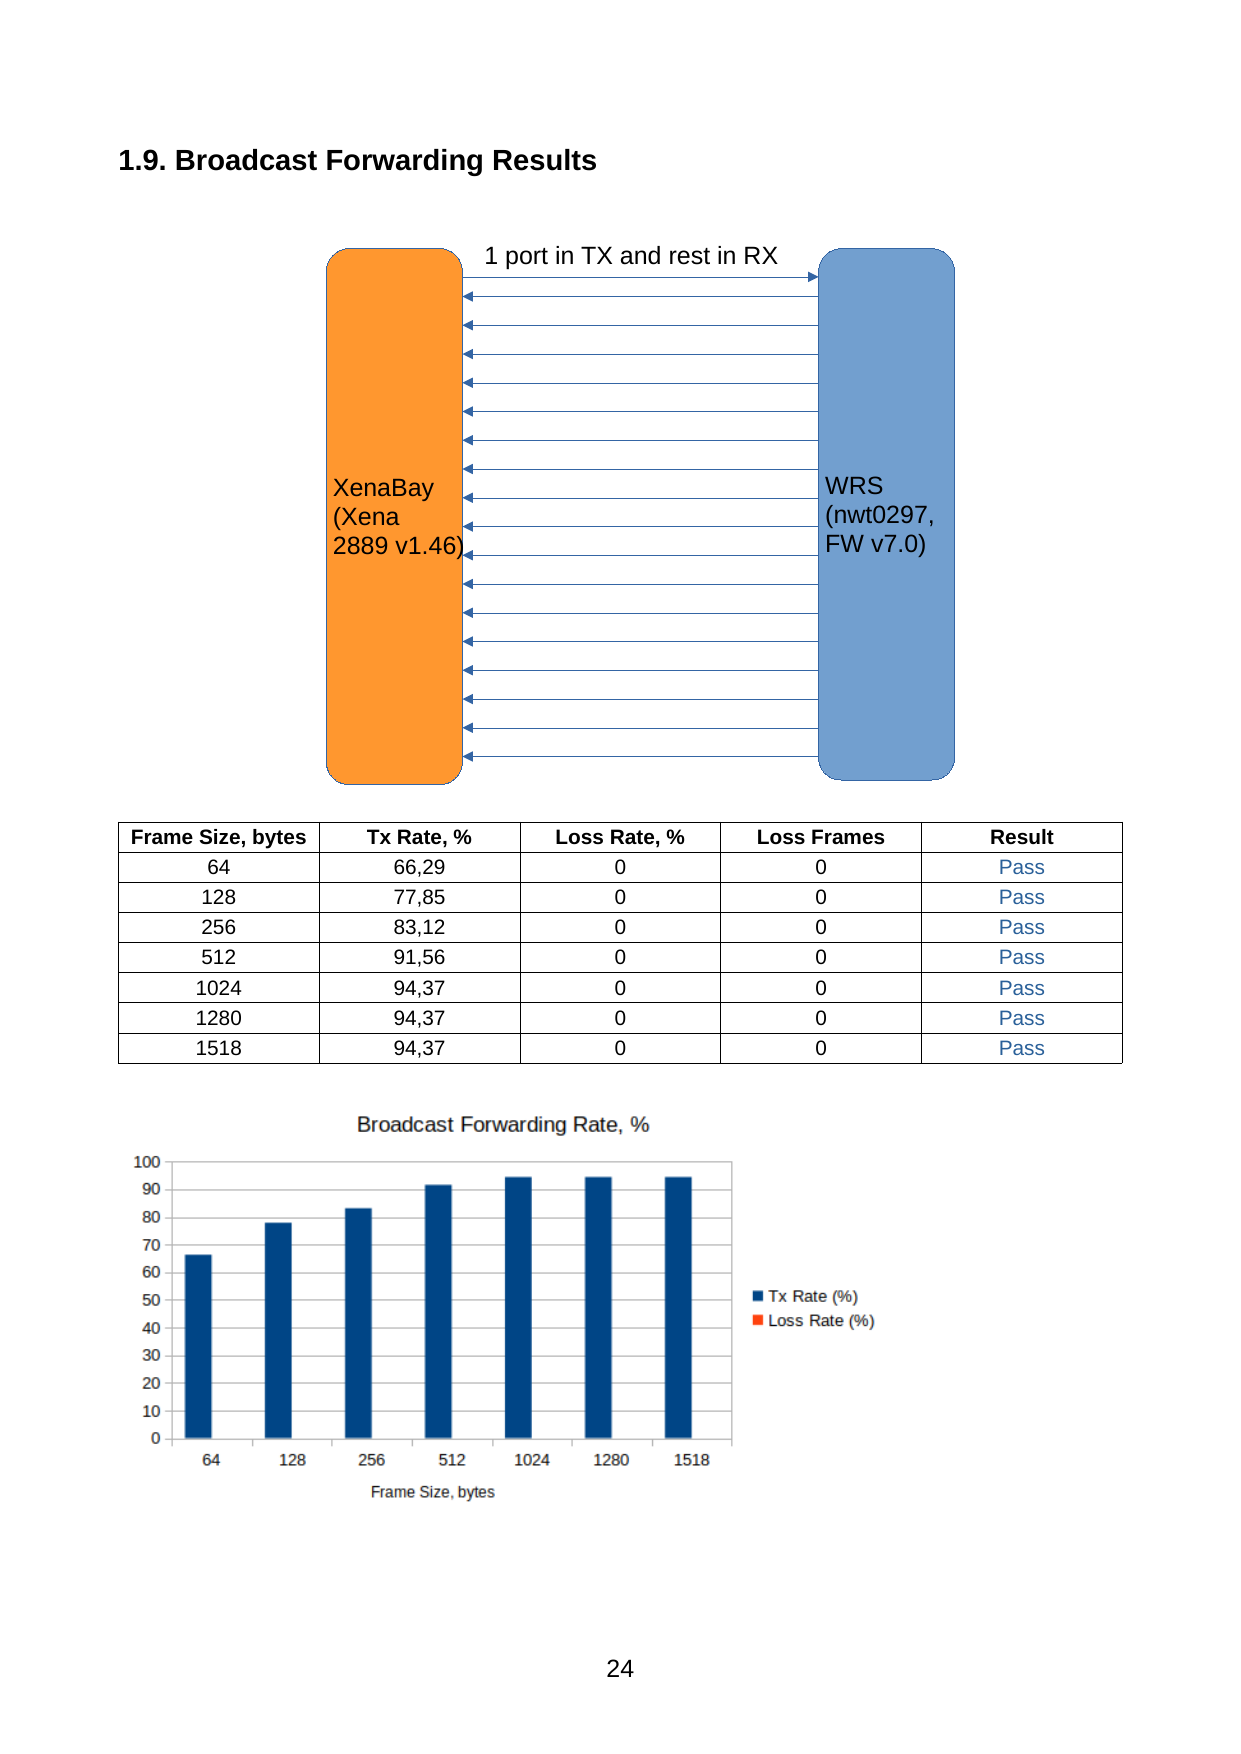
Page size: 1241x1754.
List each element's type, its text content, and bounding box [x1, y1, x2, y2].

table_cell 0 [721, 1034, 921, 1062]
table_cell 94,37 [320, 1034, 520, 1062]
table_header Result [922, 823, 1122, 852]
table_cell Pass [922, 1034, 1122, 1062]
table_cell 0 [721, 1003, 921, 1032]
subtitle 1.9. Broadcast Forwarding Results [118, 143, 1122, 177]
table_cell 94,37 [320, 973, 520, 1002]
table_cell Pass [922, 943, 1122, 972]
table_cell 0 [521, 1003, 720, 1032]
table_cell 0 [721, 883, 921, 912]
table_cell Pass [922, 1003, 1122, 1032]
table_cell Pass [922, 883, 1122, 912]
table_cell 512 [119, 943, 319, 972]
table_cell 128 [119, 883, 319, 912]
table_cell 1024 [119, 973, 319, 1002]
table_cell 0 [721, 973, 921, 1002]
picture [118, 1091, 891, 1527]
table_cell 1280 [119, 1003, 319, 1032]
table_cell 64 [119, 853, 319, 882]
table_header Loss Frames [721, 823, 921, 852]
table_cell Pass [922, 913, 1122, 942]
table_cell 94,37 [320, 1003, 520, 1032]
table_cell 66,29 [320, 853, 520, 882]
table_cell Pass [922, 853, 1122, 882]
table_header Loss Rate, % [521, 823, 720, 852]
table_cell 0 [521, 883, 720, 912]
table_cell 256 [119, 913, 319, 942]
table_cell 0 [521, 943, 720, 972]
table_cell 0 [521, 1034, 720, 1062]
table_cell 1518 [119, 1034, 319, 1062]
table_cell 0 [721, 913, 921, 942]
table_header Tx Rate, % [320, 823, 520, 852]
table_cell Pass [922, 973, 1122, 1002]
table_cell 83,12 [320, 913, 520, 942]
table_cell 77,85 [320, 883, 520, 912]
table_header Frame Size, bytes [119, 823, 319, 852]
table_cell 0 [721, 943, 921, 972]
table_cell 0 [721, 853, 921, 882]
table_cell 0 [521, 853, 720, 882]
table_cell 0 [521, 913, 720, 942]
table_cell 91,56 [320, 943, 520, 972]
table_cell 0 [521, 973, 720, 1002]
